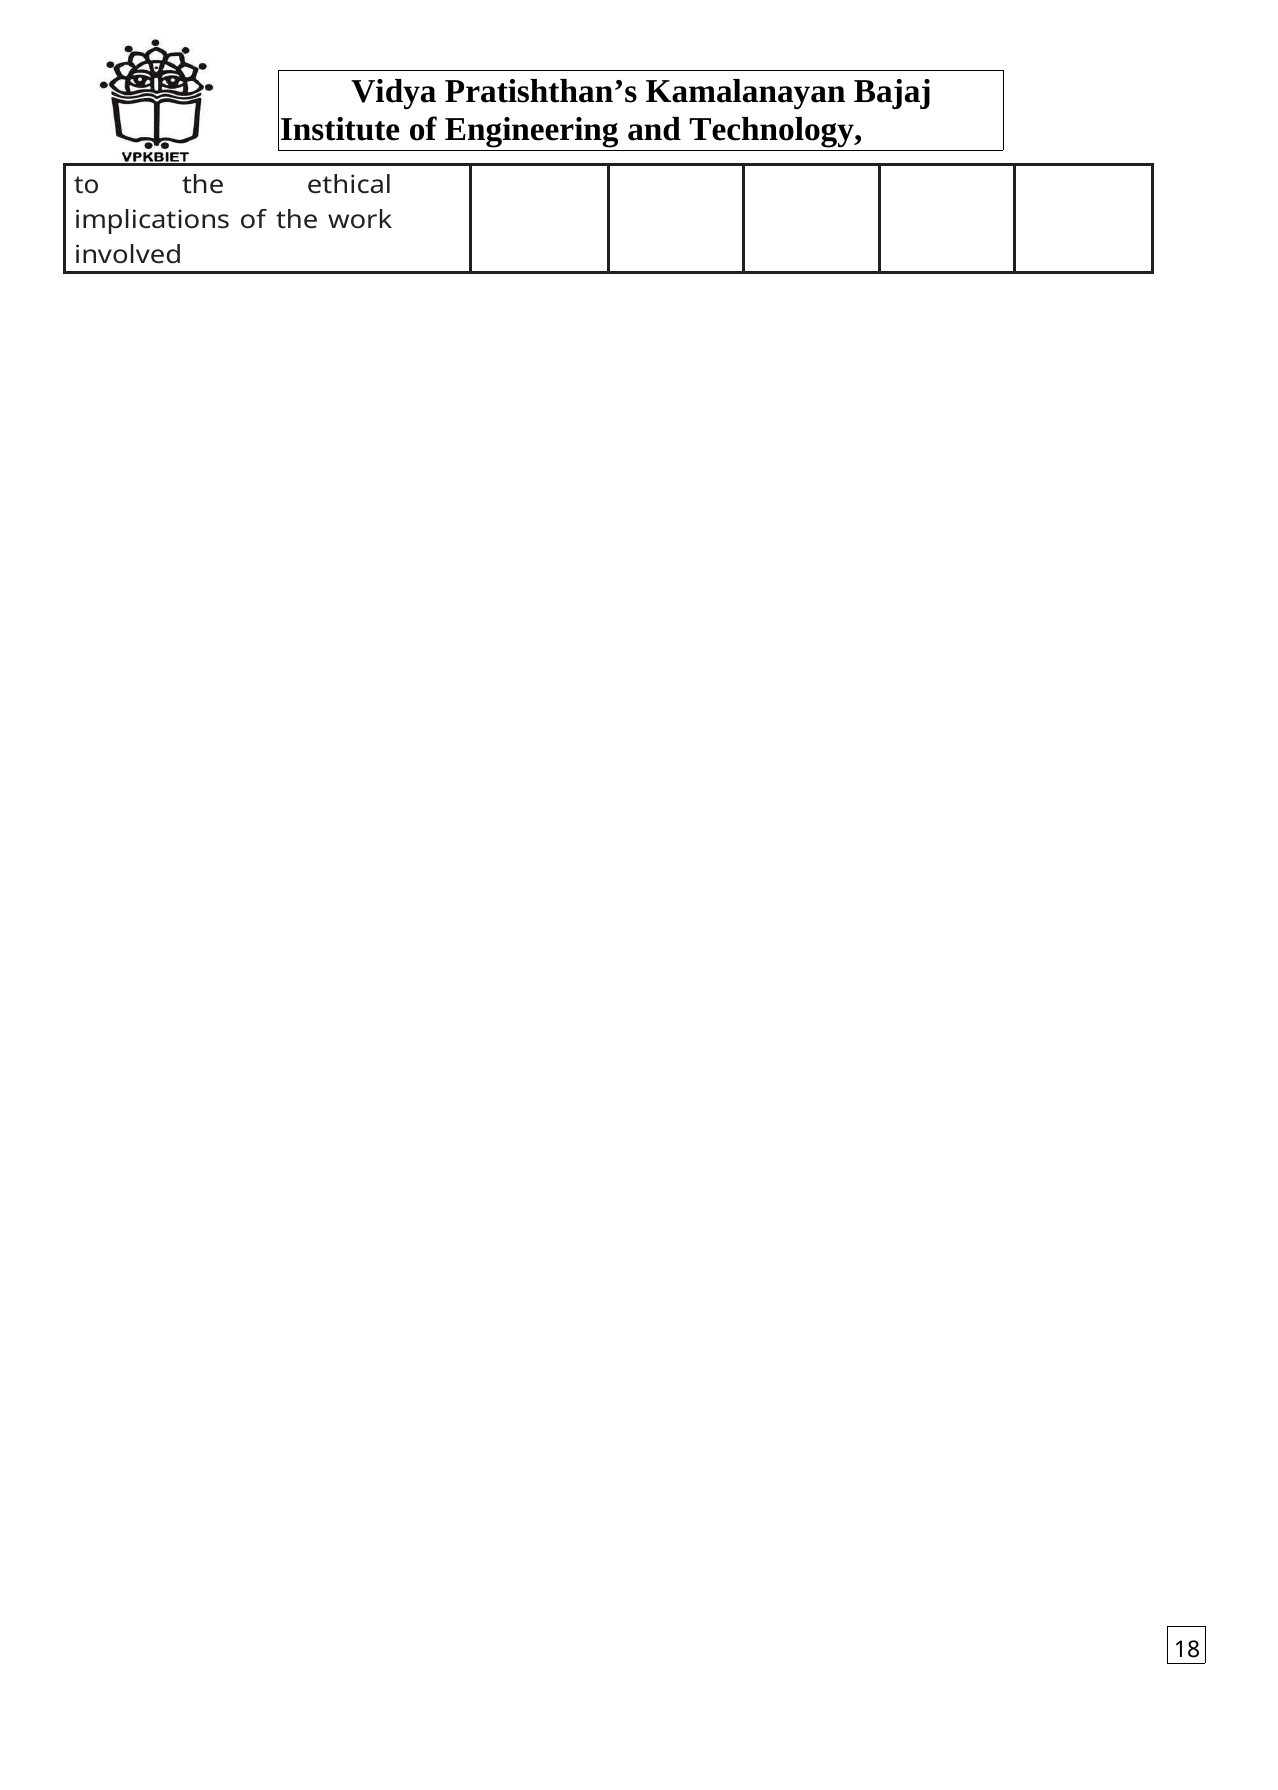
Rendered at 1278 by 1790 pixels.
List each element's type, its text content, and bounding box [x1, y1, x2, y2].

table_cell [1016, 166, 1151, 271]
table_cell [745, 166, 878, 271]
table_cell [610, 166, 742, 271]
table_cell [472, 166, 607, 271]
table_cell Expanded my sensitivity to the ethical implications of the work involved [66, 166, 469, 271]
table_cell [881, 166, 1013, 271]
